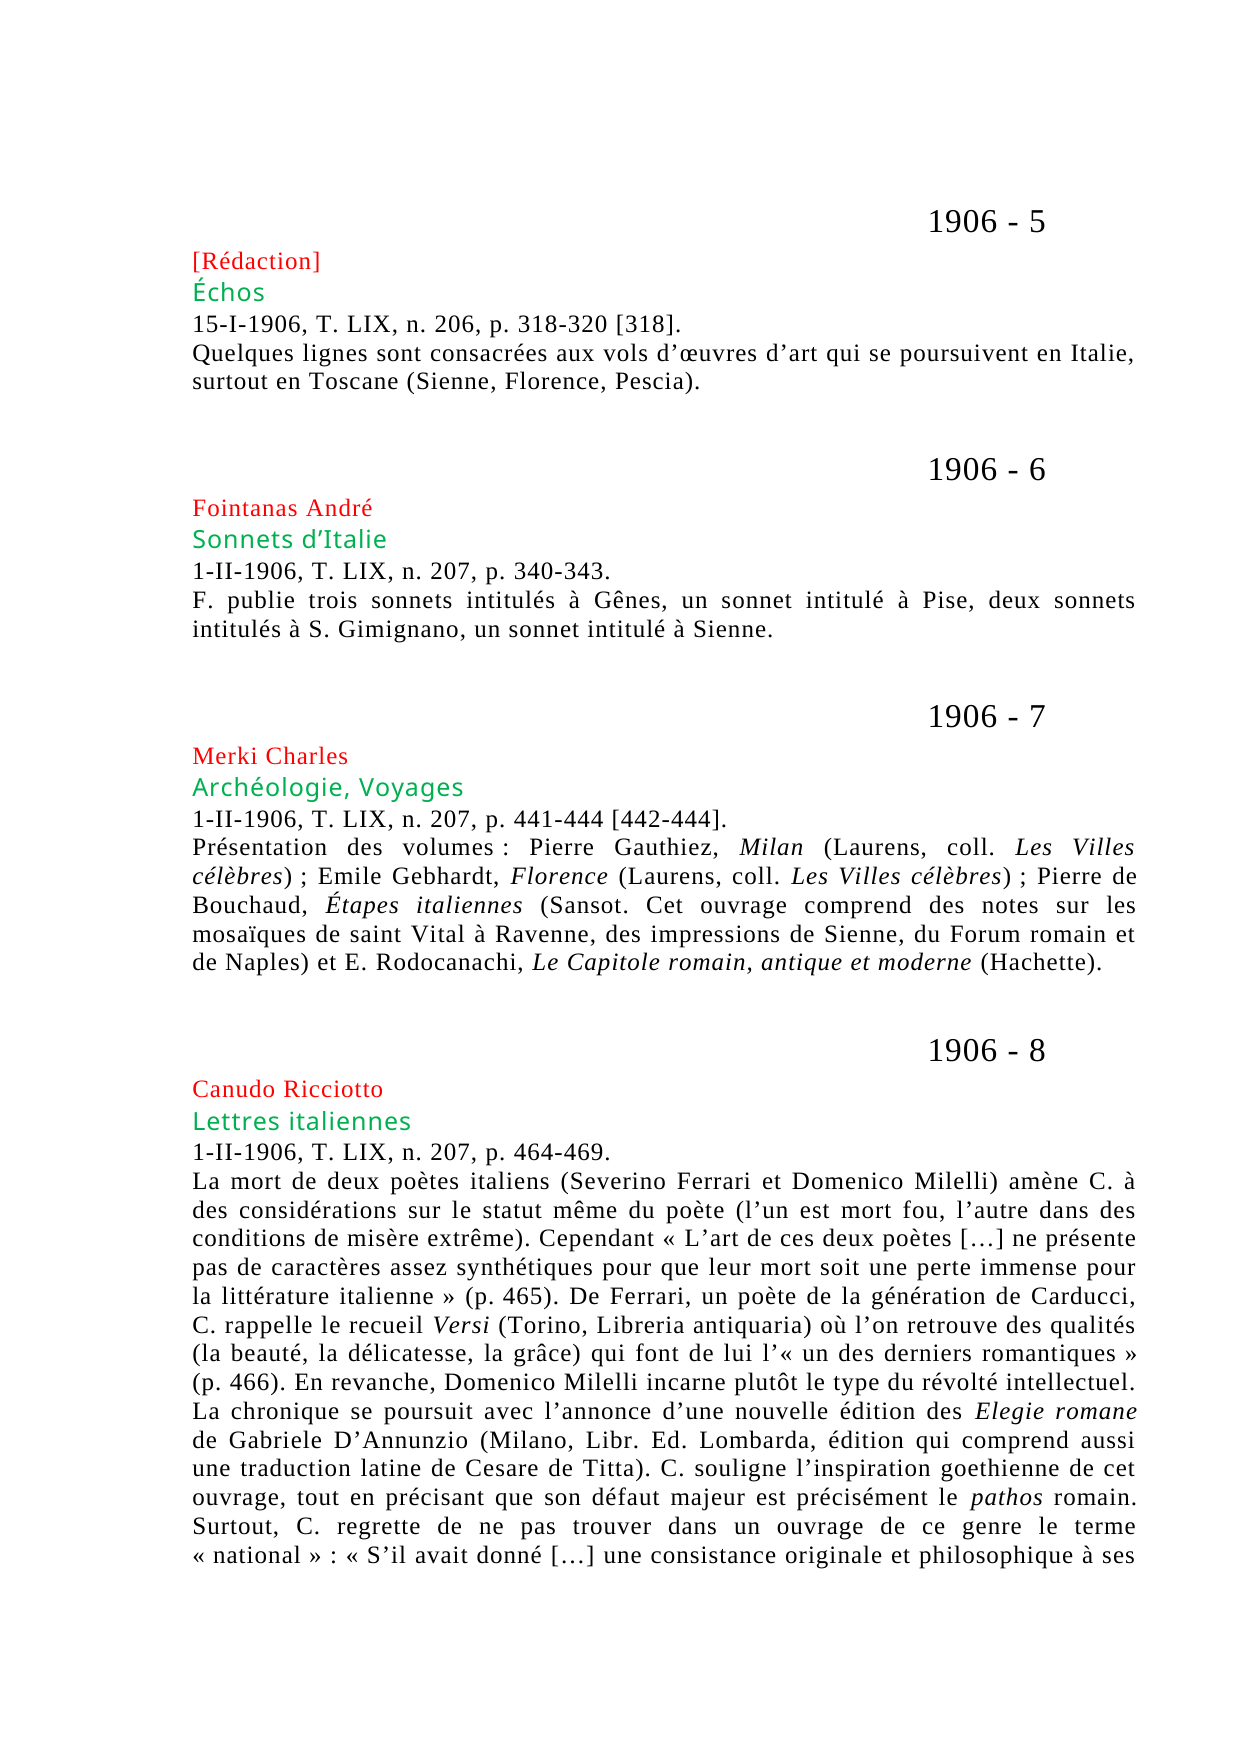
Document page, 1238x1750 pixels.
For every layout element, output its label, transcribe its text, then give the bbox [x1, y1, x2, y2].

text Échos [192, 275, 1046, 309]
text F. publie trois sonnets intitulés à Gênes, un sonnet intitulé à Pise, deux sonnets intitulés à S. Gimignano, un sonnet intitulé à Sienne. [192, 585, 1137, 642]
text 15‑I‑1906, T. LIX, n. 206, p. 318‑320 [318]. [192, 309, 1137, 338]
text Sonnets d’Italie [192, 522, 1046, 556]
subtitle 1906 ‑ 6 [192, 449, 1046, 487]
text Archéologie, Voyages [192, 769, 1046, 804]
subtitle 1906 ‑ 8 [192, 1030, 1046, 1068]
text La mort de deux poètes italiens (Severino Ferrari et Domenico Milelli) amène C. à des considérations sur le statut même du poète (l’un est mort fou, l’autre dans des conditions de misère extrême). Cependant « L’art de ces deux poètes […] ne présente pas de caractères assez synthétiques pour que leur mort soit une perte immense pour la littérature italienne » (p. 465). De Ferrari, un poète de la génération de Carducci, C. rappelle le recueil Versi (Torino, Libreria antiquaria) où l’on retrouve des qualités (la beauté, la délicatesse, la grâce) qui font de lui l’« un des derniers romantiques » (p. 466). En revanche, Domenico Milelli incarne plutôt le type du révolté intellectuel. La chronique se poursuit avec l’annonce d’une nouvelle édition des Elegie romane de Gabriele D’Annunzio (Milano, Libr. Ed. Lombarda, édition qui comprend aussi une traduction latine de Cesare de Titta). C. souligne l’inspiration goethienne de cet ouvrage, tout en précisant que son défaut majeur est précisément le pathos romain. Surtout, C. regrette de ne pas trouver dans un ouvrage de ce genre le terme « national » : « S’il avait donné […] une consistance originale et philosophique à ses [192, 1166, 1137, 1568]
text Lettres italiennes [192, 1103, 1046, 1137]
text Présentation des volumes : Pierre Gauthiez, Milan (Laurens, coll. Les Villes célèbres) ; Emile Gebhardt, Florence (Laurens, coll. Les Villes célèbres) ; Pierre de Bouchaud, Étapes italiennes (Sansot. Cet ouvrage comprend des notes sur les mosaïques de saint Vital à Ravenne, des impressions de Sienne, du Forum romain et de Naples) et E. Rodocanachi, Le Capitole romain, antique et moderne (Hachette). [192, 832, 1137, 976]
text Canudo Ricciotto [192, 1074, 1046, 1103]
text 1‑II‑1906, T. LIX, n. 207, p. 340‑343. [192, 556, 1137, 585]
text [Rédaction] [192, 246, 1046, 275]
text Fointanas André [192, 493, 1046, 522]
text 1‑II‑1906, T. LIX, n. 207, p. 464‑469. [192, 1137, 1137, 1166]
subtitle 1906 ‑ 5 [192, 201, 1046, 240]
text Quelques lignes sont consacrées aux vols d’œuvres d’art qui se poursuivent en Italie, surtout en Toscane (Sienne, Florence, Pescia). [192, 338, 1137, 395]
subtitle 1906 ‑ 7 [192, 696, 1046, 734]
text 1‑II‑1906, T. LIX, n. 207, p. 441‑444 [442‑444]. [192, 804, 1137, 832]
text Merki Charles [192, 741, 1046, 769]
